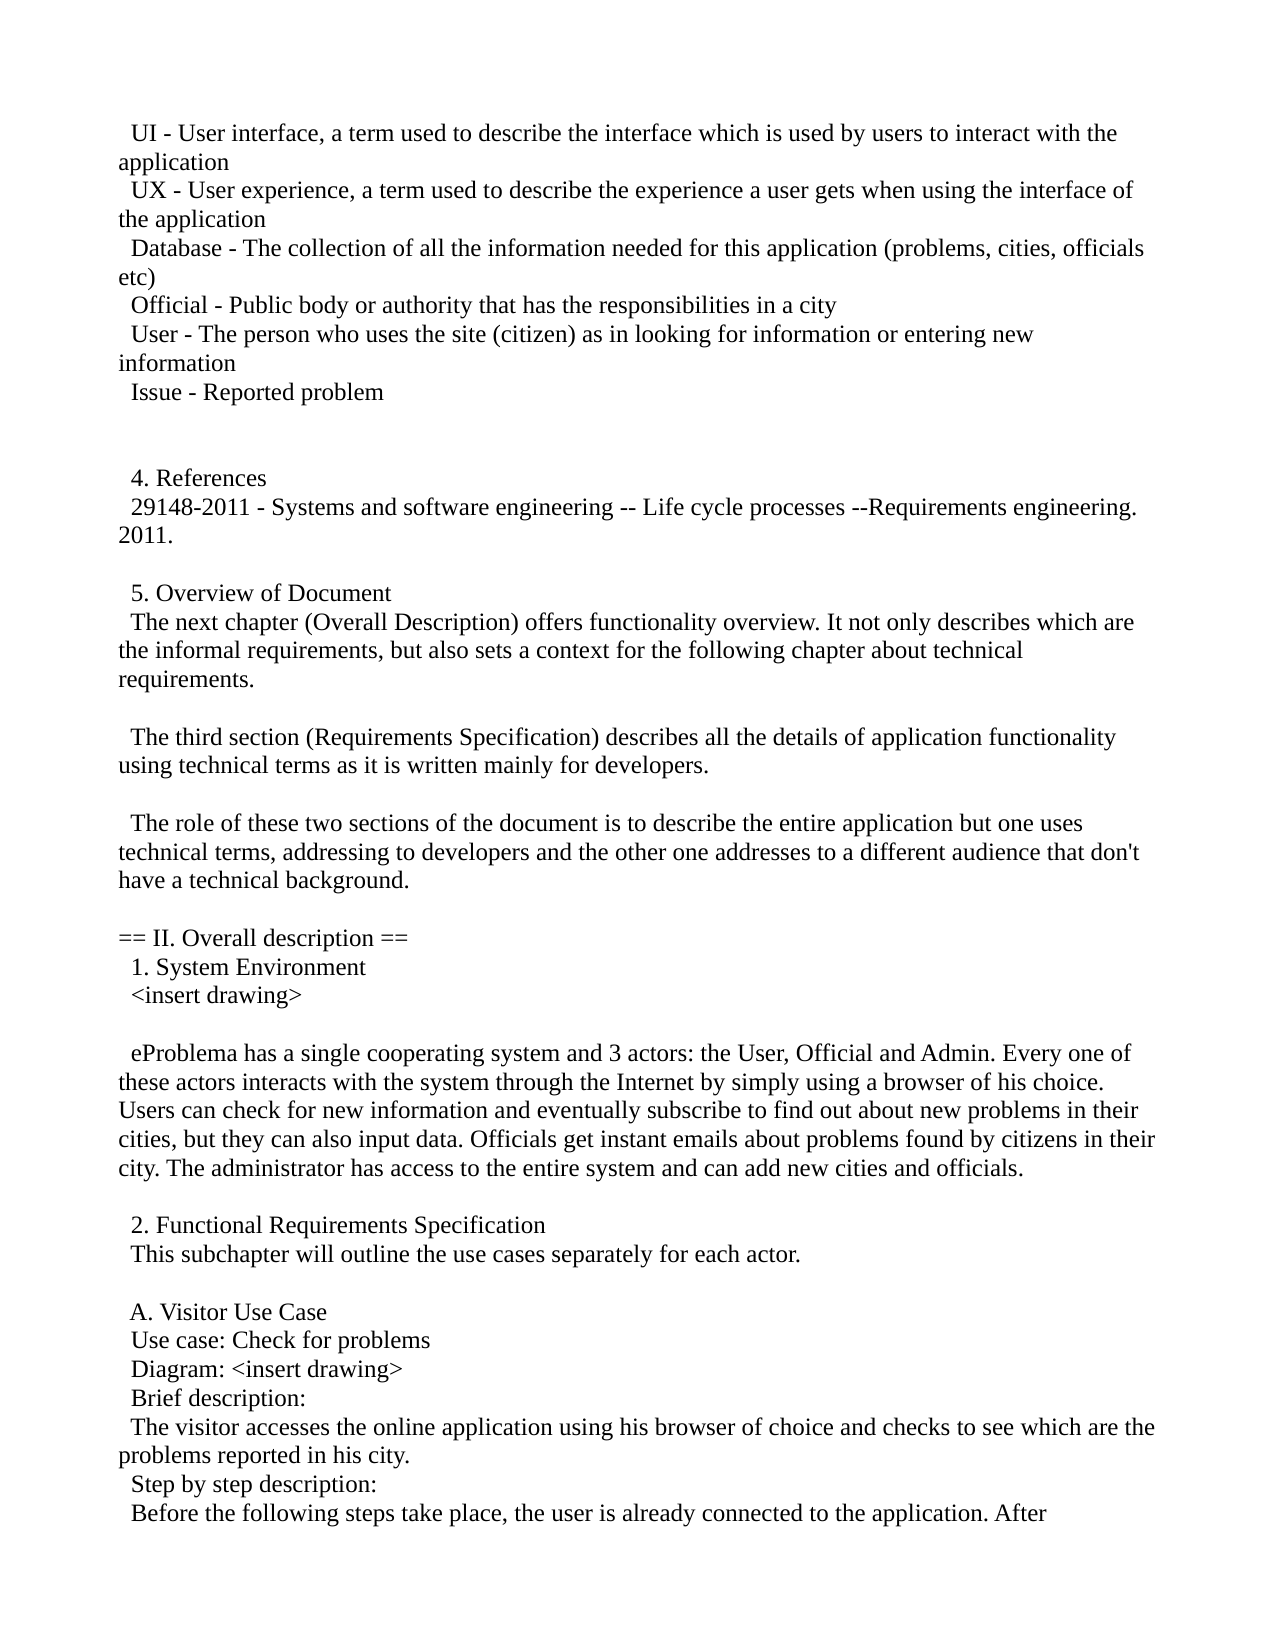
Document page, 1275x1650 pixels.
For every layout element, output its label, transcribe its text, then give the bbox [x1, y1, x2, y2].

text 29148-2011 - Systems and software engineering -- Life cycle processes --Requirements engineering. 2011. [118, 492, 1157, 549]
text Before the following steps take place, the user is already connected to the application. After [118, 1498, 1157, 1527]
text User - The person who uses the site (citizen) as in looking for information or entering new information [118, 319, 1157, 377]
text 1. System Environment [118, 952, 1157, 981]
text Database - The collection of all the information needed for this application (problems, cities, officials etc) [118, 233, 1157, 291]
text <insert drawing> [118, 981, 1157, 1009]
text Issue - Reported problem [118, 377, 1157, 406]
text Use case: Check for problems [118, 1326, 1157, 1354]
text Brief description: [118, 1383, 1157, 1412]
text Official - Public body or authority that has the responsibilities in a city [118, 291, 1157, 319]
text The visitor accesses the online application using his browser of choice and checks to see which are the problems reported in his city. [118, 1412, 1157, 1469]
text UI - User interface, a term used to describe the interface which is used by users to interact with the application [118, 118, 1157, 176]
text The role of these two sections of the document is to describe the entire application but one uses technical terms, addressing to developers and the other one addresses to a different audience that don't have a technical background. [118, 808, 1157, 894]
text This subchapter will outline the use cases separately for each actor. [118, 1239, 1157, 1268]
text 2. Functional Requirements Specification [118, 1211, 1157, 1239]
text Step by step description: [118, 1469, 1157, 1498]
text Diagram: <insert drawing> [118, 1354, 1157, 1383]
text The next chapter (Overall Description) offers functionality overview. It not only describes which are the informal requirements, but also sets a context for the following chapter about technical requirements. [118, 607, 1157, 693]
text 5. Overview of Document [118, 578, 1157, 607]
text eProblema has a single cooperating system and 3 actors: the User, Official and Admin. Every one of these actors interacts with the system through the Internet by simply using a browser of his choice. Users can check for new information and eventually subscribe to find out about new problems in their cities, but they can also input data. Officials get instant emails about problems found by citizens in their city. The administrator has access to the entire system and can add new cities and officials. [118, 1038, 1157, 1182]
text == II. Overall description == [118, 923, 1157, 952]
text UX - User experience, a term used to describe the experience a user gets when using the interface of the application [118, 176, 1157, 233]
text The third section (Requirements Specification) describes all the details of application functionality using technical terms as it is written mainly for developers. [118, 722, 1157, 779]
text A. Visitor Use Case [118, 1297, 1157, 1326]
text 4. References [118, 463, 1157, 492]
